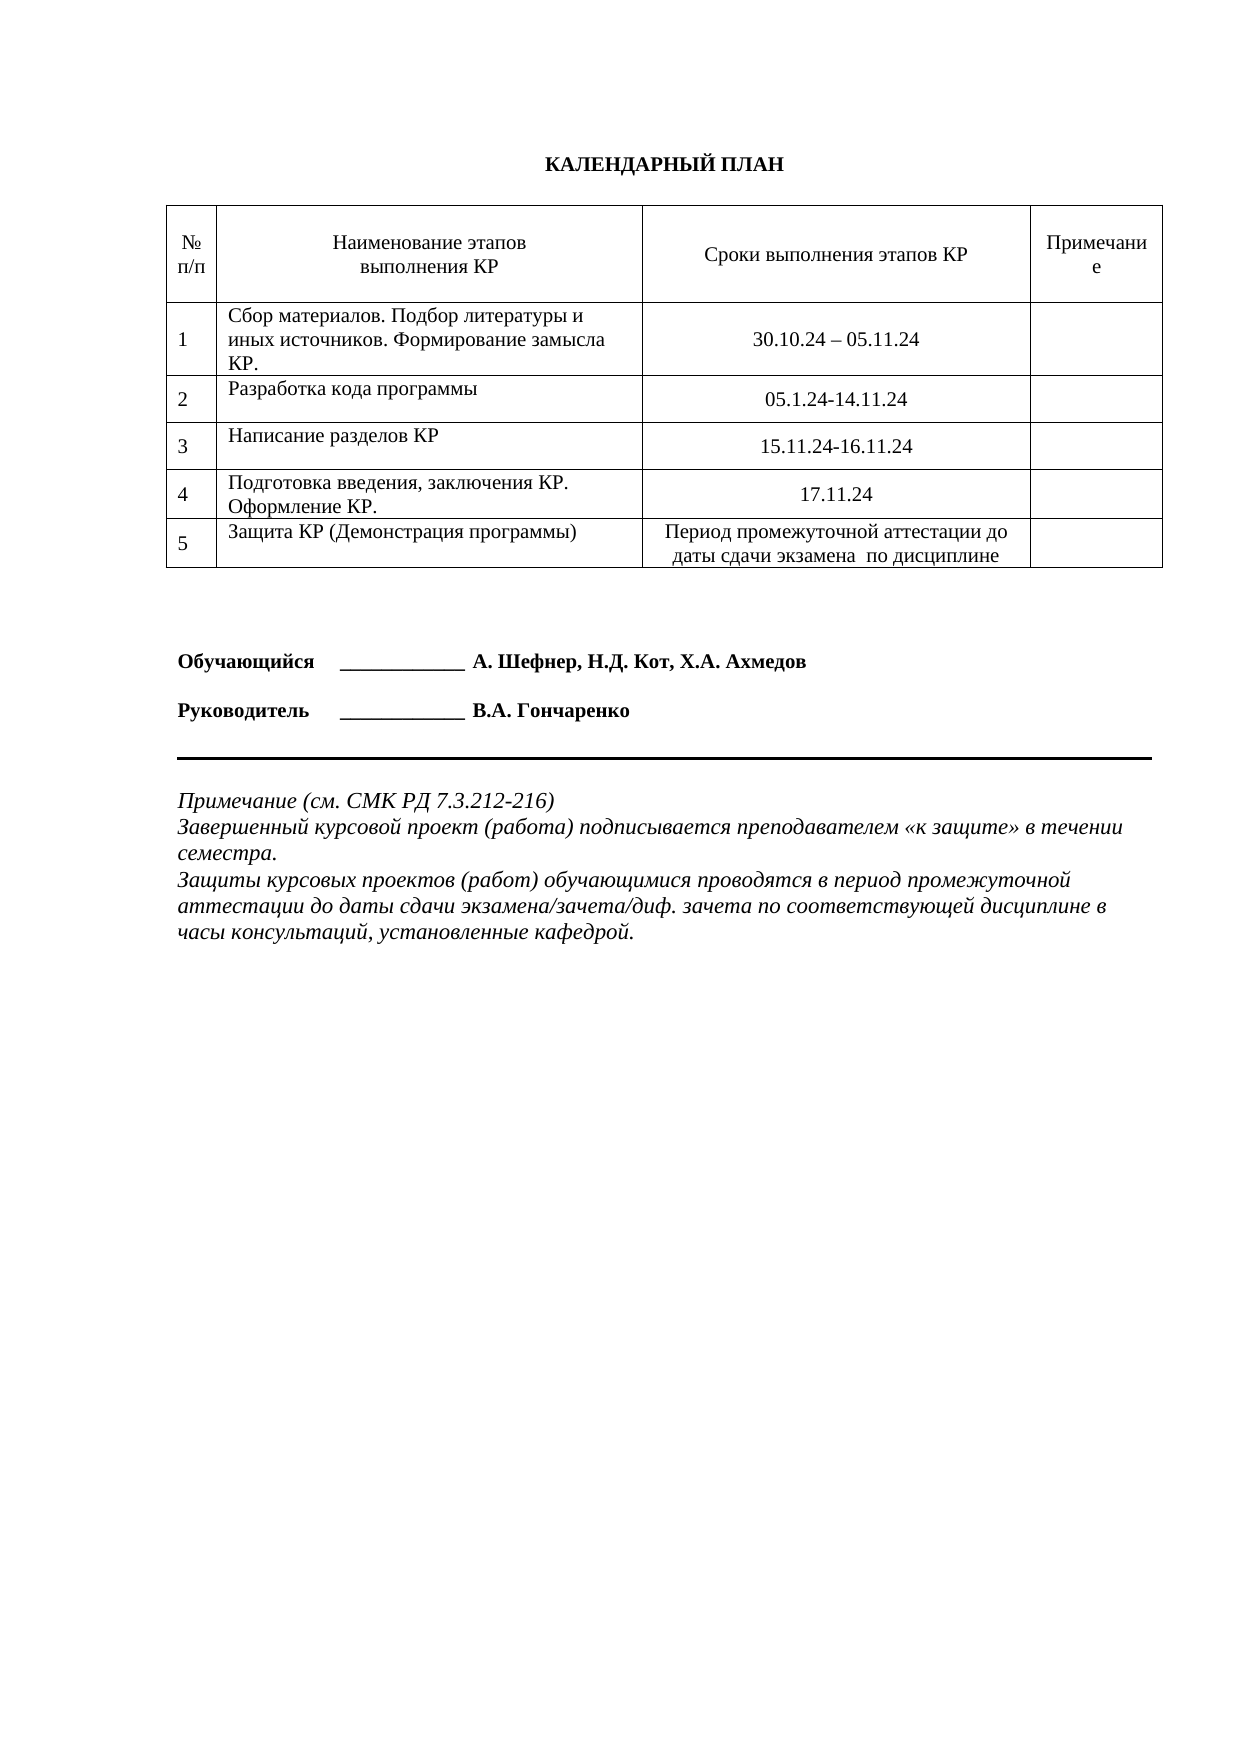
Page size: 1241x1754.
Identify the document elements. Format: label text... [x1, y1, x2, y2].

text Обучающийся ____________ А. Шефнер, Н.Д. Кот, Х.А. Ахмедов [177, 649, 1152, 673]
table_cell Период промежуточной аттестации до даты сдачи экзамена по дисциплине [643, 519, 1030, 567]
table_cell 30.10.24 – 05.11.24 [643, 303, 1030, 375]
text КАЛЕНДАРНЫЙ ПЛАН [177, 152, 1152, 176]
text Завершенный курсовой проект (работа) подписывается преподавателем «к защите» в течении семестра. [177, 813, 1152, 866]
table_cell [1031, 376, 1162, 422]
table_cell [1031, 470, 1162, 518]
table_cell 17.11.24 [643, 470, 1030, 518]
table_cell Подготовка введения, заключения КР. Оформление КР. [217, 470, 642, 518]
table_header Сроки выполнения этапов КР [643, 206, 1030, 302]
table_cell Защита КР (Демонстрация программы) [217, 519, 642, 567]
text Руководитель ____________ В.А. Гончаренко [177, 697, 1152, 722]
table_header Наименование этапов выполнения КР [217, 206, 642, 302]
table_cell Написание разделов КР [217, 423, 642, 468]
table_cell 15.11.24-16.11.24 [643, 423, 1030, 468]
table_cell [1031, 303, 1162, 375]
table_cell Разработка кода программы [217, 376, 642, 422]
table_cell 2 [167, 376, 216, 422]
table_cell [1031, 423, 1162, 468]
text Примечание (см. СМК РД 7.3.212-216) [177, 787, 1152, 813]
table_cell 1 [167, 303, 216, 375]
table_cell Сбор материалов. Подбор литературы и иных источников. Формирование замысла КР. [217, 303, 642, 375]
table_cell 3 [167, 423, 216, 468]
table_cell 05.1.24-14.11.24 [643, 376, 1030, 422]
table_cell 4 [167, 470, 216, 518]
table_header № п/п [167, 206, 216, 302]
table_header Примечание [1031, 206, 1162, 302]
text Защиты курсовых проектов (работ) обучающимися проводятся в период промежуточной аттестации до даты сдачи экзамена/зачета/диф. зачета по соответствующей дисциплине в часы консультаций, установленные кафедрой. [177, 866, 1152, 945]
table_cell 5 [167, 519, 216, 567]
table_cell [1031, 519, 1162, 567]
